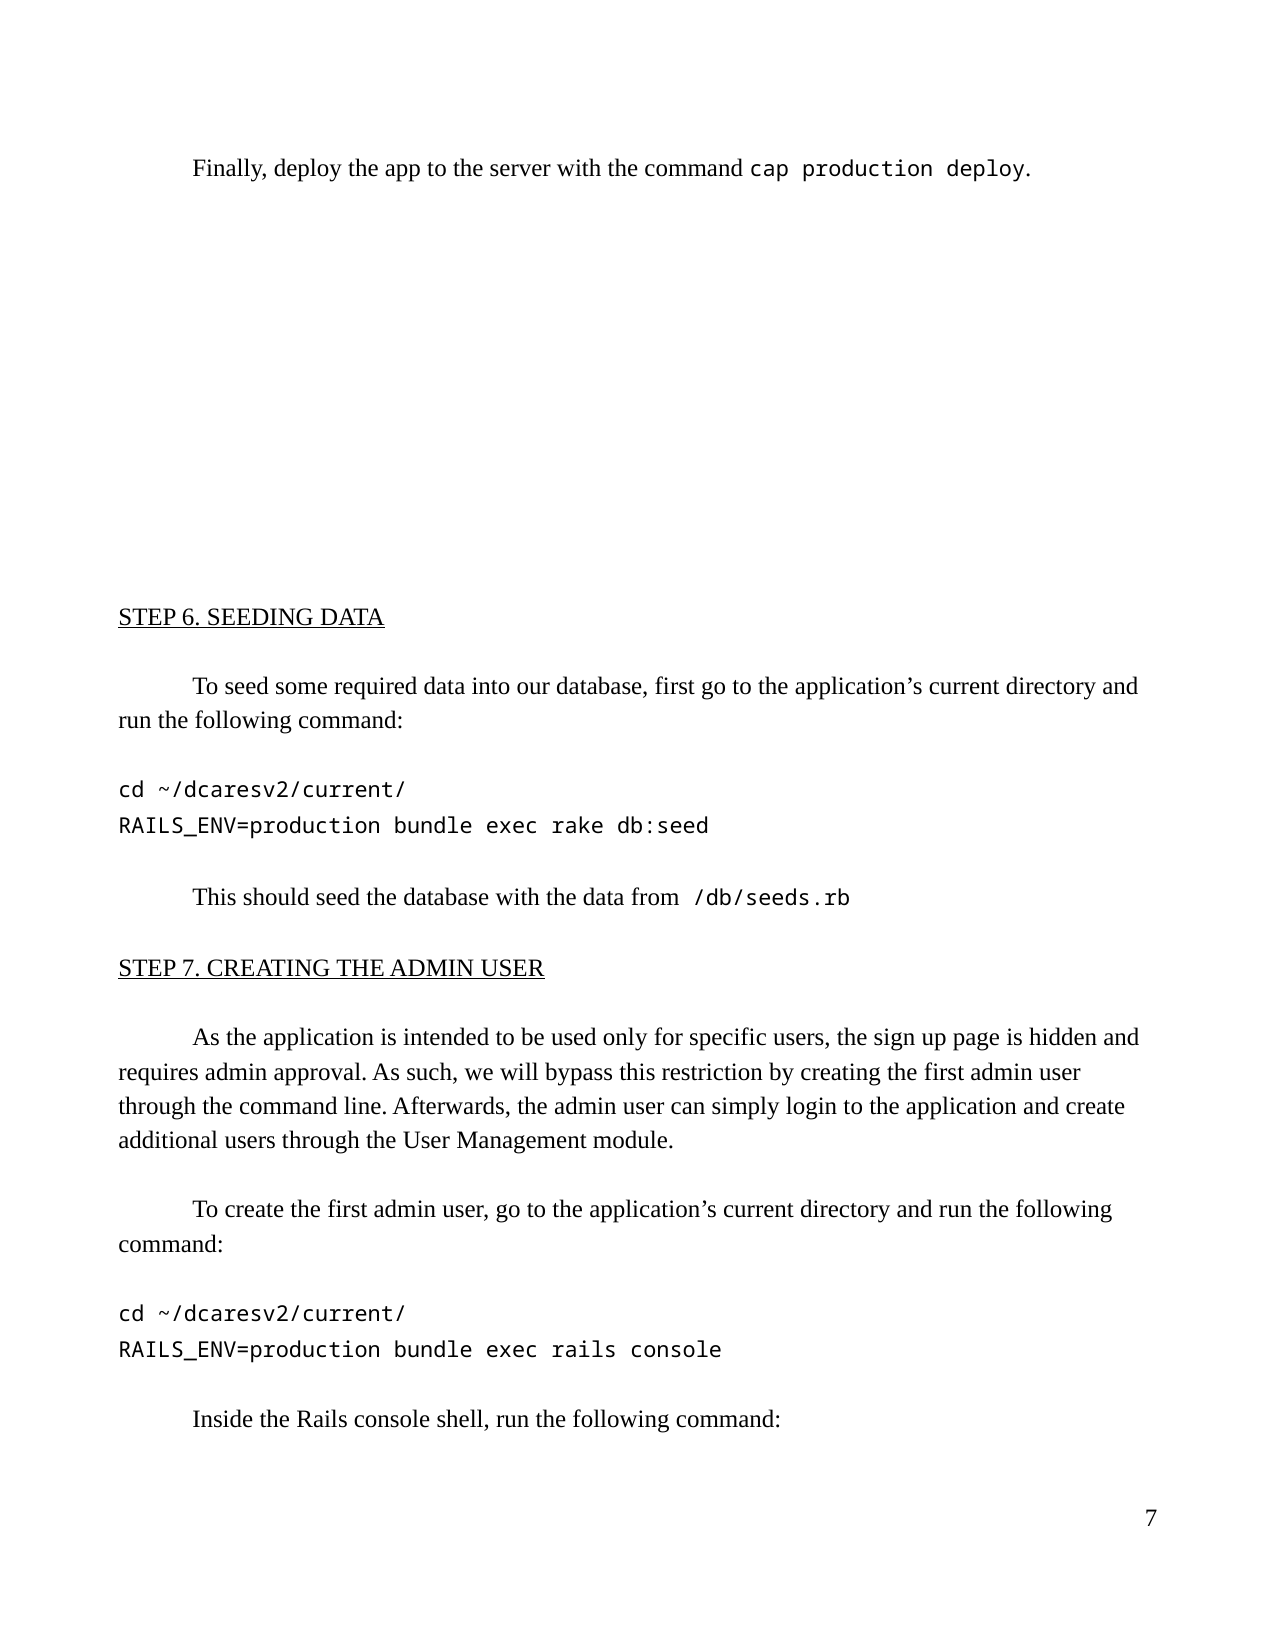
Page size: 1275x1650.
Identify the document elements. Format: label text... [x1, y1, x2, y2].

text STEP 7. CREATING THE ADMIN USER [118, 953, 1157, 982]
text cd ~/dcaresv2/current/ [118, 774, 1157, 804]
text cd ~/dcaresv2/current/ [118, 1298, 1157, 1328]
text RAILS_ENV=production bundle exec rails console [118, 1334, 1157, 1363]
text Finally, deploy the app to the server with the command cap production deploy. [118, 153, 1157, 182]
text Inside the Rails console shell, run the following command: [118, 1404, 1157, 1467]
text To create the first admin user, go to the application’s current directory and run the following command: [118, 1194, 1157, 1258]
text STEP 6. SEEDING DATA [118, 602, 1157, 631]
text This should seed the database with the data from /db/seeds.rb [118, 882, 1157, 911]
text RAILS_ENV=production bundle exec rake db:seed [118, 810, 1157, 840]
text To seed some required data into our database, first go to the application’s current directory and run the following command: [118, 671, 1157, 734]
text As the application is intended to be used only for specific users, the sign up page is hidden and requires admin approval. As such, we will bypass this restriction by creating the first admin user through the command line. Afterwards, the admin user can simply login to the application and create additional users through the User Management module. [118, 1022, 1157, 1154]
